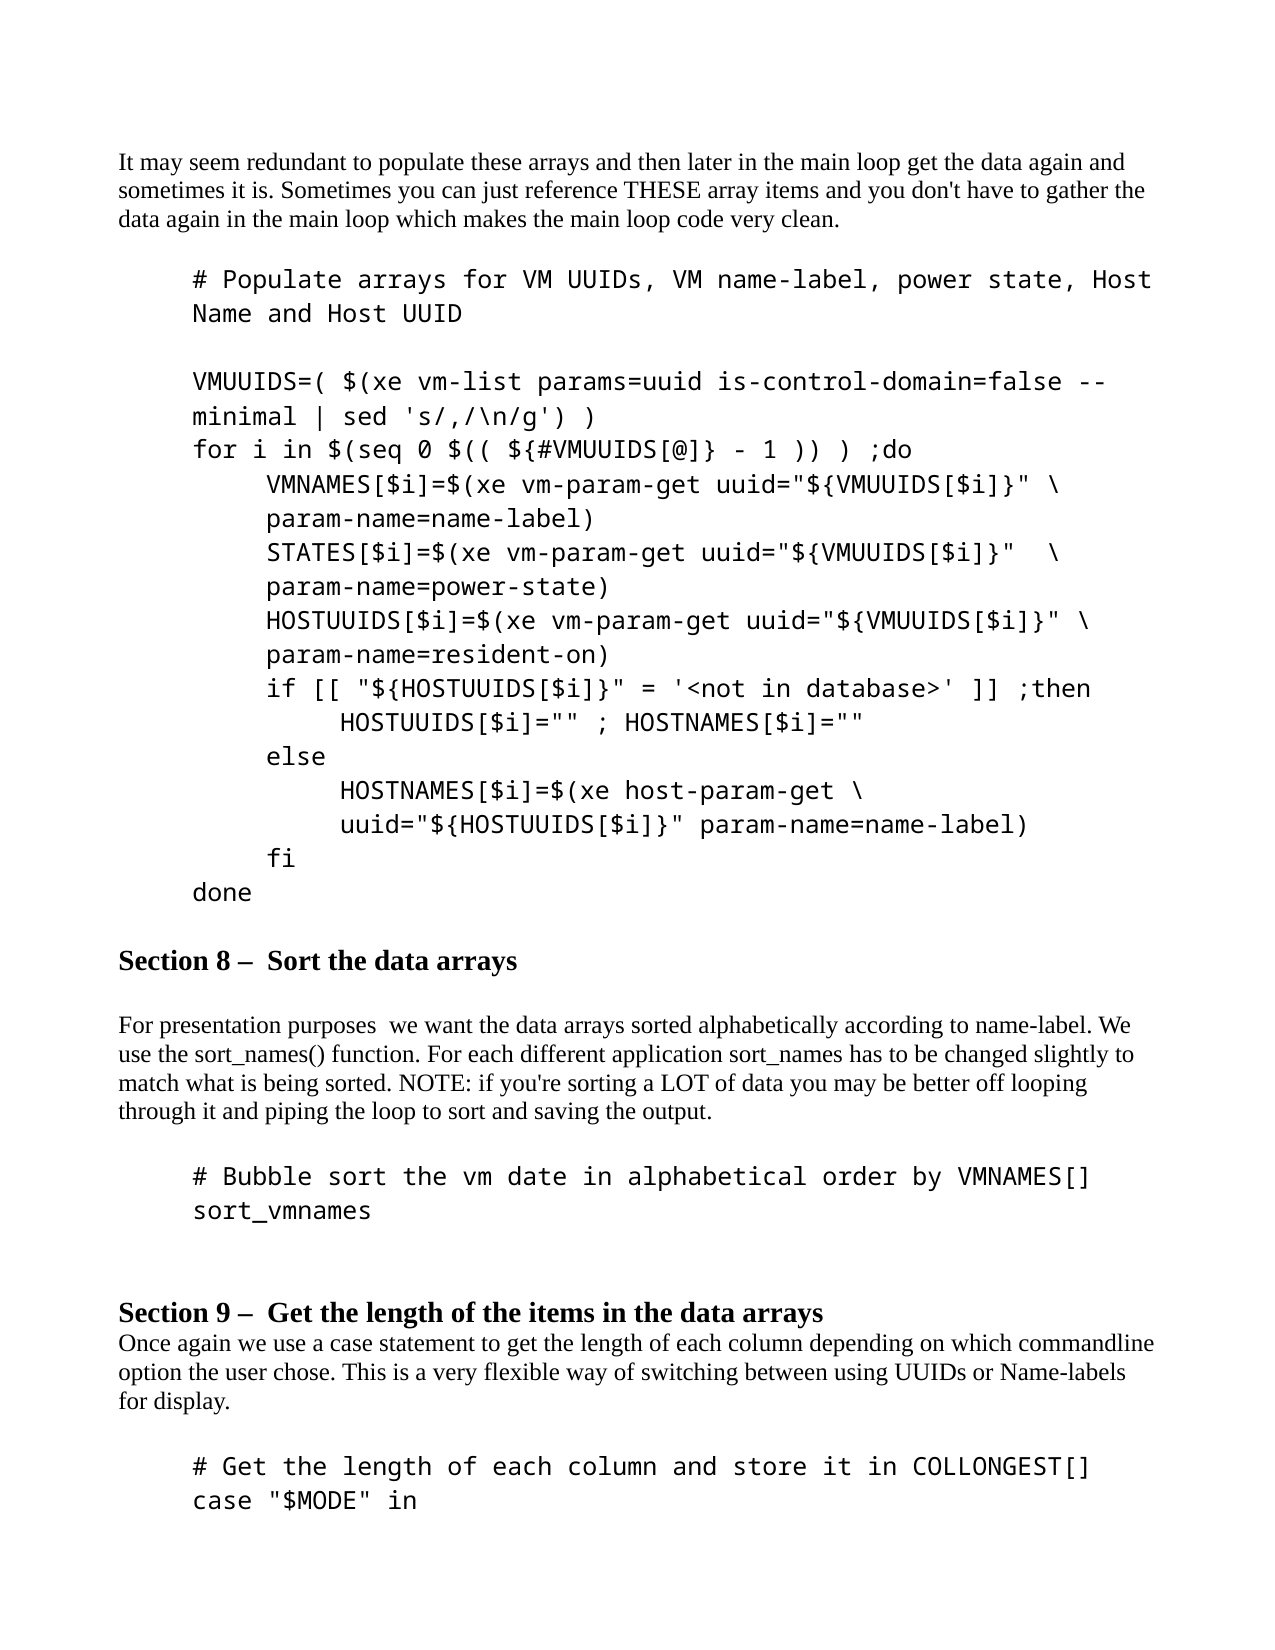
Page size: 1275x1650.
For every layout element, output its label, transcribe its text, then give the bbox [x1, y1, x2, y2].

text Section 8 – Sort the data arrays [118, 943, 1157, 977]
text It may seem redundant to populate these arrays and then later in the main loop get the data again and sometimes it is. Sometimes you can just reference THESE array items and you don't have to gather the data again in the main loop which makes the main loop code very clean. [118, 147, 1157, 233]
text VMUUIDS=( $(xe vm-list params=uuid is-control-domain=false --minimal | sed 's/,/\n/g') ) [192, 364, 1157, 432]
text if [[ "${HOSTUUIDS[$i]}" = '<not in database>' ]] ;then [192, 671, 1157, 705]
text # Get the length of each column and store it in COLLONGEST[] [192, 1448, 1157, 1482]
text else [192, 739, 1157, 773]
text param-name=power-state) [192, 568, 1157, 602]
text # Bubble sort the vm date in alphabetical order by VMNAMES[] [192, 1159, 1157, 1193]
text case "$MODE" in [192, 1482, 1157, 1516]
text done [192, 875, 1157, 909]
text STATES[$i]=$(xe vm-param-get uuid="${VMUUIDS[$i]}" \ [192, 534, 1157, 568]
text For presentation purposes we want the data arrays sorted alphabetically according to name-label. We use the sort_names() function. For each different application sort_names has to be changed slightly to match what is being sorted. NOTE: if you're sorting a LOT of data you may be better off looping through it and piping the loop to sort and saving the output. [118, 1010, 1157, 1125]
text HOSTNAMES[$i]=$(xe host-param-get \ [192, 773, 1157, 807]
text HOSTUUIDS[$i]=$(xe vm-param-get uuid="${VMUUIDS[$i]}" \ param-name=resident-on) [192, 602, 1157, 671]
text uuid="${HOSTUUIDS[$i]}" param-name=name-label) [192, 807, 1157, 841]
text HOSTUUIDS[$i]="" ; HOSTNAMES[$i]="" [192, 705, 1157, 739]
text Once again we use a case statement to get the length of each column depending on which commandline option the user chose. This is a very flexible way of switching between using UUIDs or Name-labels for display. [118, 1328, 1157, 1415]
text fi [192, 841, 1157, 875]
text Section 9 – Get the length of the items in the data arrays [118, 1295, 1157, 1328]
text # Populate arrays for VM UUIDs, VM name-label, power state, Host Name and Host UUID [192, 262, 1157, 330]
text VMNAMES[$i]=$(xe vm-param-get uuid="${VMUUIDS[$i]}" \ param-name=name-label) [192, 466, 1157, 534]
text for i in $(seq 0 $(( ${#VMUUIDS[@]} - 1 )) ) ;do [192, 432, 1157, 466]
text sort_vmnames [192, 1193, 1157, 1227]
